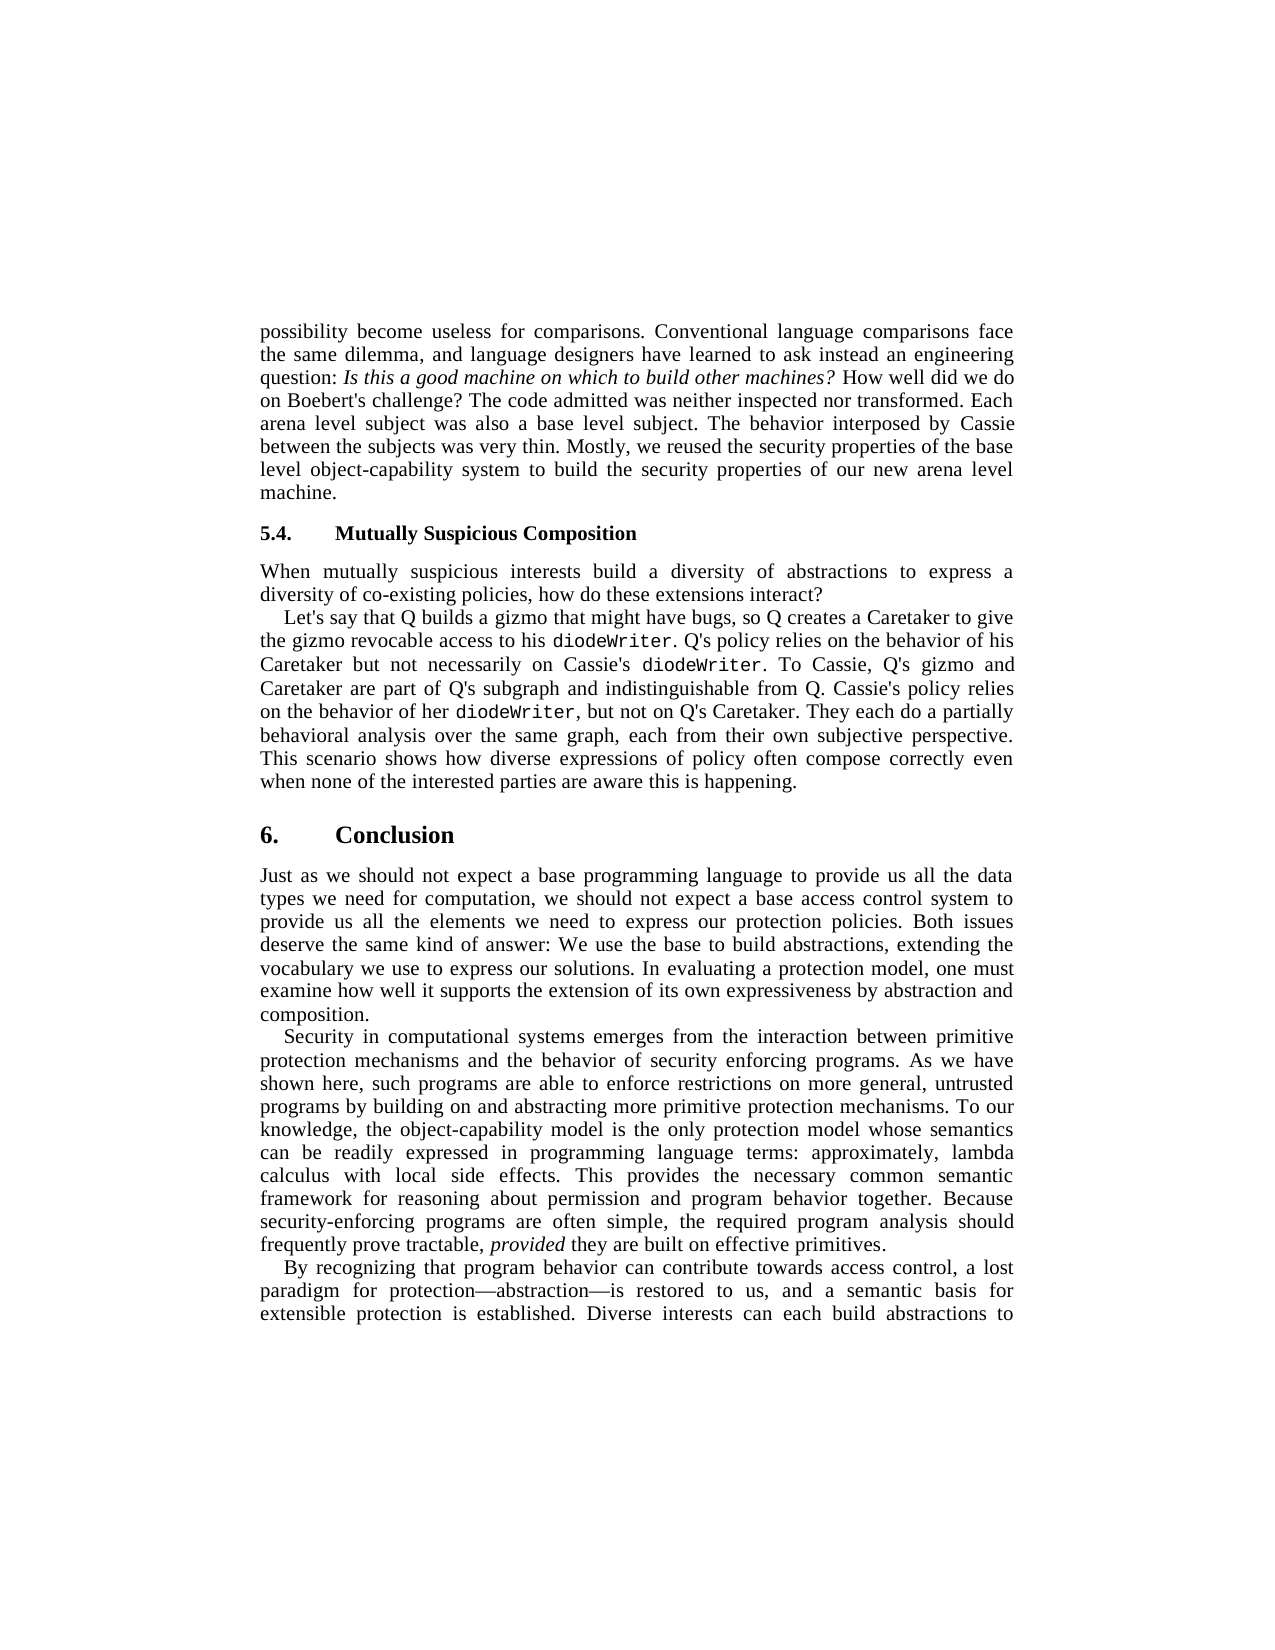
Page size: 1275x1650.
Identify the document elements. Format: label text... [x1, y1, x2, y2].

subtitle Conclusion [260, 821, 1015, 849]
text By recognizing that program behavior can contribute towards access control, a lost paradigm for protection—abstraction—is restored to us, and a semantic basis for extensible protection is established. Diverse interests can each build abstractions to [260, 1256, 1015, 1325]
text Security in computational systems emerges from the interaction between primitive protection mechanisms and the behavior of security enforcing programs. As we have shown here, such programs are able to enforce restrictions on more general, untrusted programs by building on and abstracting more primitive protection mechanisms. To our knowledge, the object-capability model is the only protection model whose semantics can be readily expressed in programming language terms: approximately, lambda calculus with local side effects. This provides the necessary common semantic framework for reasoning about permission and program behavior together. Because security-enforcing programs are often simple, the required program analysis should frequently prove tractable, provided they are built on effective primitives. [260, 1025, 1015, 1256]
subtitle Mutually Suspicious Composition [260, 522, 1015, 545]
text When mutually suspicious interests build a diversity of abstractions to express a diversity of co-existing policies, how do these extensions interact? [260, 560, 1015, 606]
text Let's say that Q builds a gizmo that might have bugs, so Q creates a Caretaker to give the gizmo revocable access to his diodeWriter. Q's policy relies on the behavior of his Caretaker but not necessarily on Cassie's diodeWriter. To Cassie, Q's gizmo and Caretaker are part of Q's subgraph and indistinguishable from Q. Cassie's policy relies on the behavior of her diodeWriter, but not on Q's Caretaker. They each do a partially behavioral analysis over the same graph, each from their own subjective perspective. This scenario shows how diverse expressions of policy often compose correctly even when none of the interested parties are aware this is happening. [260, 606, 1015, 793]
text possibility become useless for comparisons. Conventional language comparisons face the same dilemma, and language designers have learned to ask instead an engineering question: Is this a good machine on which to build other machines? How well did we do on Boebert's challenge? The code admitted was neither inspected nor transformed. Each arena level subject was also a base level subject. The behavior interposed by Cassie between the subjects was very thin. Mostly, we reused the security properties of the base level object-capability system to build the security properties of our new arena level machine. [260, 319, 1015, 504]
text Just as we should not expect a base programming language to provide us all the data types we need for computation, we should not expect a base access control system to provide us all the elements we need to express our protection policies. Both issues deserve the same kind of answer: We use the base to build abstractions, extending the vocabulary we use to express our solutions. In evaluating a protection model, one must examine how well it supports the extension of its own expressiveness by abstraction and composition. [260, 864, 1015, 1025]
